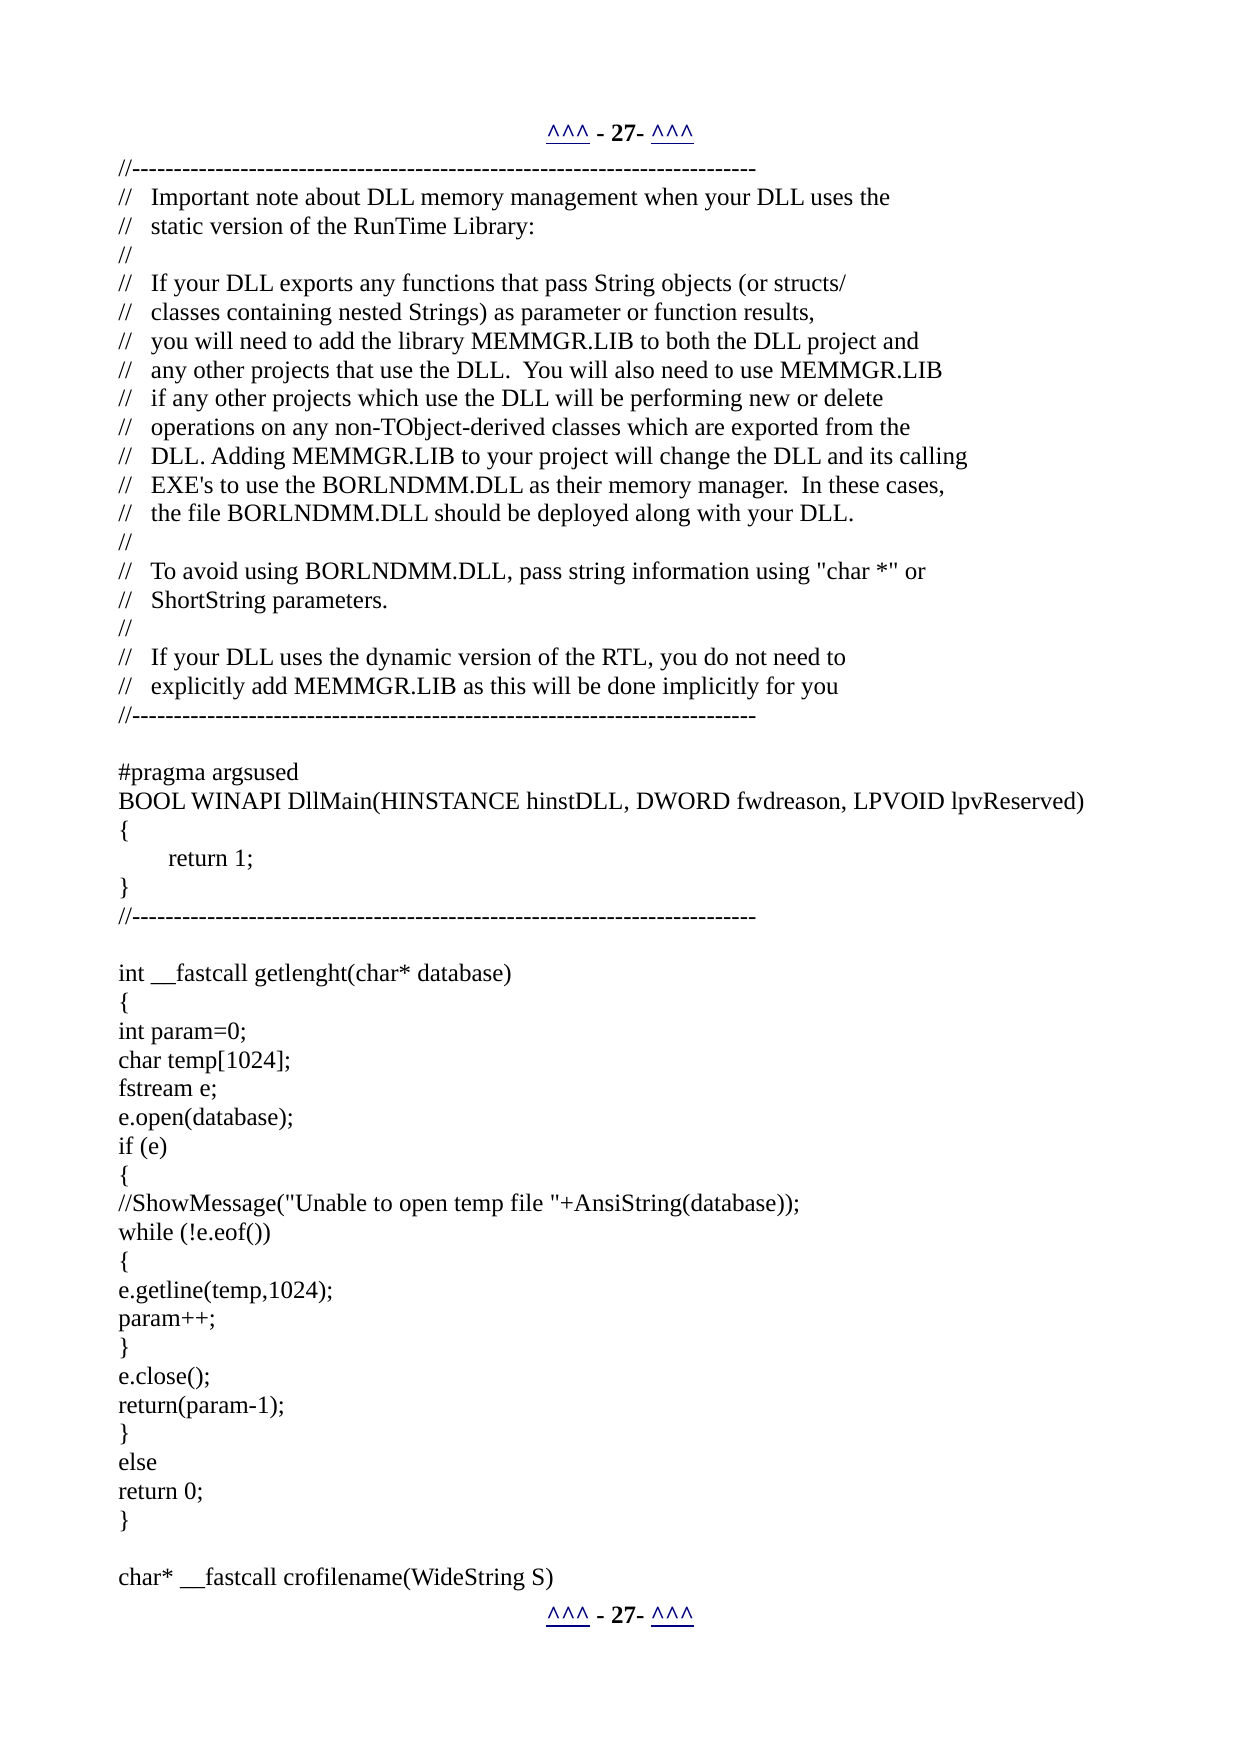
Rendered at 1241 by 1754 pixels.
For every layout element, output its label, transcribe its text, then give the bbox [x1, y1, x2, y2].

text // Important note about DLL memory management when your DLL uses the [118, 182, 1122, 211]
text while (!e.eof()) [118, 1217, 1122, 1246]
text // explicitly add MEMMGR.LIB as this will be done implicitly for you [118, 671, 1122, 700]
text // the file BORLNDMM.DLL should be deployed along with your DLL. [118, 498, 1122, 527]
text fstream e; [118, 1073, 1122, 1102]
text // operations on any non-TObject-derived classes which are exported from the [118, 412, 1122, 441]
text } [118, 872, 1122, 901]
text // DLL. Adding MEMMGR.LIB to your project will change the DLL and its calling [118, 441, 1122, 470]
text e.getline(temp,1024); [118, 1275, 1122, 1303]
text { [118, 987, 1122, 1016]
text return 1; [118, 843, 1122, 872]
text //ShowMessage("Unable to open temp file "+AnsiString(database)); [118, 1188, 1122, 1217]
text // If your DLL exports any functions that pass String objects (or structs/ [118, 268, 1122, 297]
text // If your DLL uses the dynamic version of the RTL, you do not need to [118, 642, 1122, 671]
text // [118, 527, 1122, 556]
text e.open(database); [118, 1102, 1122, 1131]
text char* __fastcall crofilename(WideString S) [118, 1562, 1122, 1591]
text if (e) [118, 1131, 1122, 1160]
text BOOL WINAPI DllMain(HINSTANCE hinstDLL, DWORD fwdreason, LPVOID lpvReserved) [118, 786, 1122, 815]
text return(param-1); [118, 1390, 1122, 1418]
text else [118, 1447, 1122, 1476]
text // you will need to add the library MEMMGR.LIB to both the DLL project and [118, 326, 1122, 355]
text { [118, 815, 1122, 843]
text // [118, 613, 1122, 642]
text } [118, 1332, 1122, 1361]
text // any other projects that use the DLL. You will also need to use MEMMGR.LIB [118, 355, 1122, 383]
text int __fastcall getlenght(char* database) [118, 958, 1122, 987]
text // To avoid using BORLNDMM.DLL, pass string information using "char *" or [118, 556, 1122, 585]
text //--------------------------------------------------------------------------- [118, 700, 1122, 728]
text // if any other projects which use the DLL will be performing new or delete [118, 383, 1122, 412]
text //--------------------------------------------------------------------------- [118, 901, 1122, 930]
text // EXE's to use the BORLNDMM.DLL as their memory manager. In these cases, [118, 470, 1122, 498]
text e.close(); [118, 1361, 1122, 1390]
text { [118, 1246, 1122, 1275]
text // static version of the RunTime Library: [118, 211, 1122, 240]
text { [118, 1160, 1122, 1188]
text } [118, 1418, 1122, 1447]
text int param=0; [118, 1016, 1122, 1045]
text // [118, 240, 1122, 268]
text return 0; [118, 1476, 1122, 1505]
text #pragma argsused [118, 757, 1122, 786]
text // ShortString parameters. [118, 585, 1122, 613]
text char temp[1024]; [118, 1045, 1122, 1073]
text // classes containing nested Strings) as parameter or function results, [118, 297, 1122, 326]
text param++; [118, 1303, 1122, 1332]
text } [118, 1505, 1122, 1533]
text //--------------------------------------------------------------------------- [118, 153, 1122, 182]
